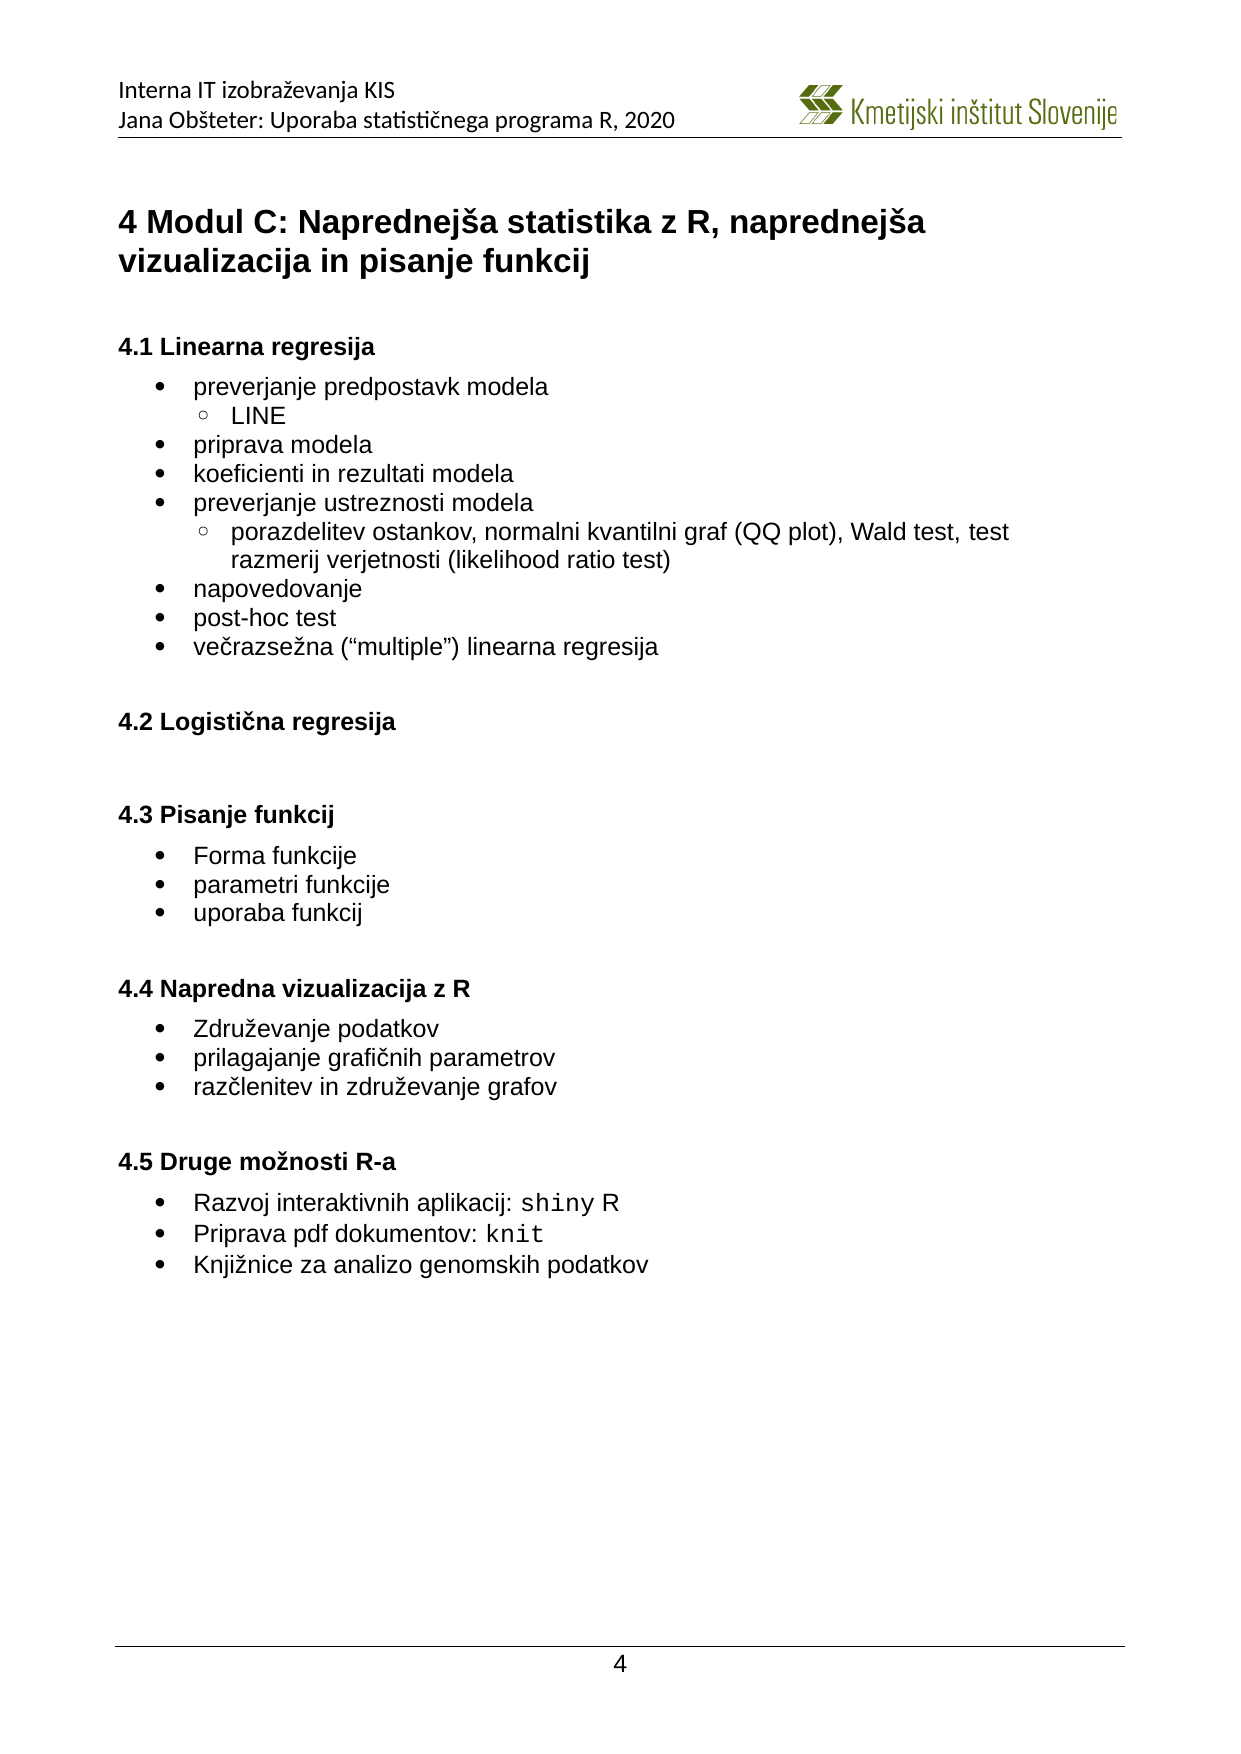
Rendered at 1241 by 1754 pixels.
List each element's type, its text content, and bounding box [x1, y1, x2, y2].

list večrazsežna (“multiple”) linearna regresija [156, 632, 1122, 661]
picture [799, 85, 1117, 130]
list priprava modela [156, 430, 1122, 459]
list koeficienti in rezultati modela [156, 459, 1122, 488]
list uporaba funkcij [156, 898, 1122, 927]
list prilagajanje grafičnih parametrov [156, 1043, 1122, 1072]
list napovedovanje [156, 574, 1122, 603]
list parametri funkcije [156, 869, 1122, 898]
subtitle 4.2 Logistična regresija [118, 707, 1122, 736]
list Združevanje podatkov [156, 1014, 1122, 1043]
subtitle 4.3 Pisanje funkcij [118, 800, 1122, 829]
list porazdelitev ostankov, normalni kvantilni graf (QQ plot), Wald test, test razmerij verjetnosti (likelihood ratio test) [193, 517, 1122, 574]
list razčlenitev in združevanje grafov [156, 1072, 1122, 1101]
list Razvoj interaktivnih aplikacij: shiny R [156, 1188, 1122, 1219]
list LINE [193, 401, 1122, 430]
list Knjižnice za analizo genomskih podatkov [156, 1250, 1122, 1278]
list Priprava pdf dokumentov: knit [156, 1219, 1122, 1250]
list Forma funkcije [156, 841, 1122, 869]
list post-hoc test [156, 603, 1122, 632]
subtitle 4.1 Linearna regresija [118, 332, 1122, 361]
list preverjanje predpostavk modela [156, 372, 1122, 401]
subtitle 4.4 Napredna vizualizacija z R [118, 974, 1122, 1002]
subtitle 4.5 Druge možnosti R-a [118, 1147, 1122, 1176]
subtitle 4 Modul C: Naprednejša statistika z R, naprednejša vizualizacija in pisanje funkcij [118, 202, 1122, 279]
list preverjanje ustreznosti modela [156, 488, 1122, 517]
